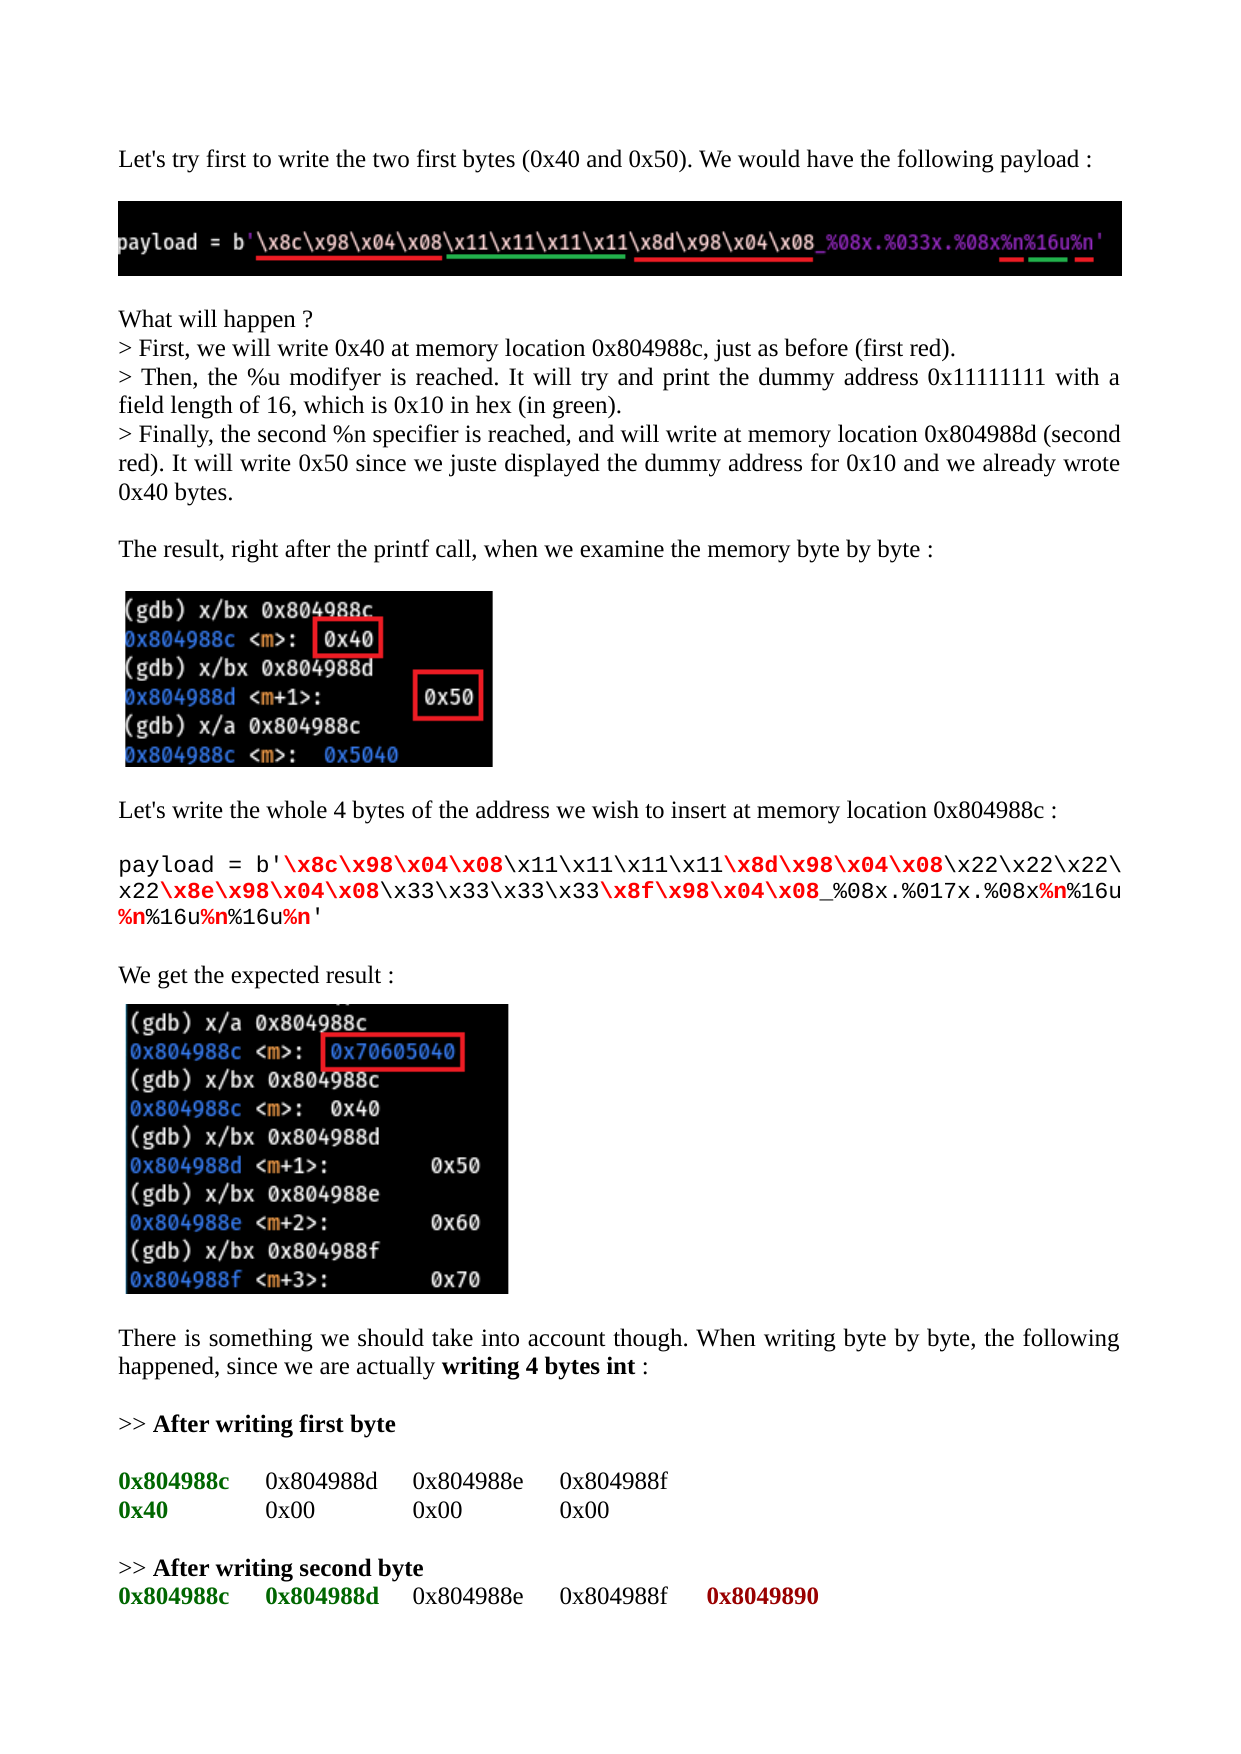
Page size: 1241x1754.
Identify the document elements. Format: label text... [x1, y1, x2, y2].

text > Finally, the second %n specifier is reached, and will write at memory location 0x804988d (second red). It will write 0x50 since we juste displayed the dummy address for 0x10 and we already wrote 0x40 bytes. [118, 419, 1122, 506]
text 0x804988c 0x804988d 0x804988e 0x804988f 0x8049890 [118, 1581, 1122, 1610]
text Let's try first to write the two first bytes (0x40 and 0x50). We would have the following payload : [118, 144, 1122, 173]
text 0x804988c 0x804988d 0x804988e 0x804988f [118, 1466, 1122, 1495]
text payload = b'\x8c\x98\x04\x08\x11\x11\x11\x11\x8d\x98\x04\x08\x22\x22\x22\x22\x8e\x98\x04\x08\x33\x33\x33\x33\x8f\x98\x04\x08_%08x.%017x.%08x%n%16u%n%16u%n%16u%n' [118, 853, 1122, 931]
text 0x40 0x00 0x00 0x00 [118, 1495, 1122, 1524]
text What will happen ? [118, 304, 1122, 333]
text >> After writing second byte [118, 1553, 1122, 1581]
text > Then, the %u modifyer is reached. It will try and print the dummy address 0x11111111 with a field length of 16, which is 0x10 in hex (in green). [118, 362, 1122, 419]
text We get the expected result : [118, 960, 1122, 988]
text >> After writing first byte [118, 1409, 1122, 1438]
text Let's write the whole 4 bytes of the address we wish to insert at memory location 0x804988c : [118, 796, 1122, 824]
text There is something we should take into account though. When writing byte by byte, the following happened, since we are actually writing 4 bytes int : [118, 1323, 1122, 1380]
text > First, we will write 0x40 at memory location 0x804988c, just as before (first red). [118, 333, 1122, 362]
text The result, right after the printf call, when we examine the memory byte by byte : [118, 534, 1122, 563]
